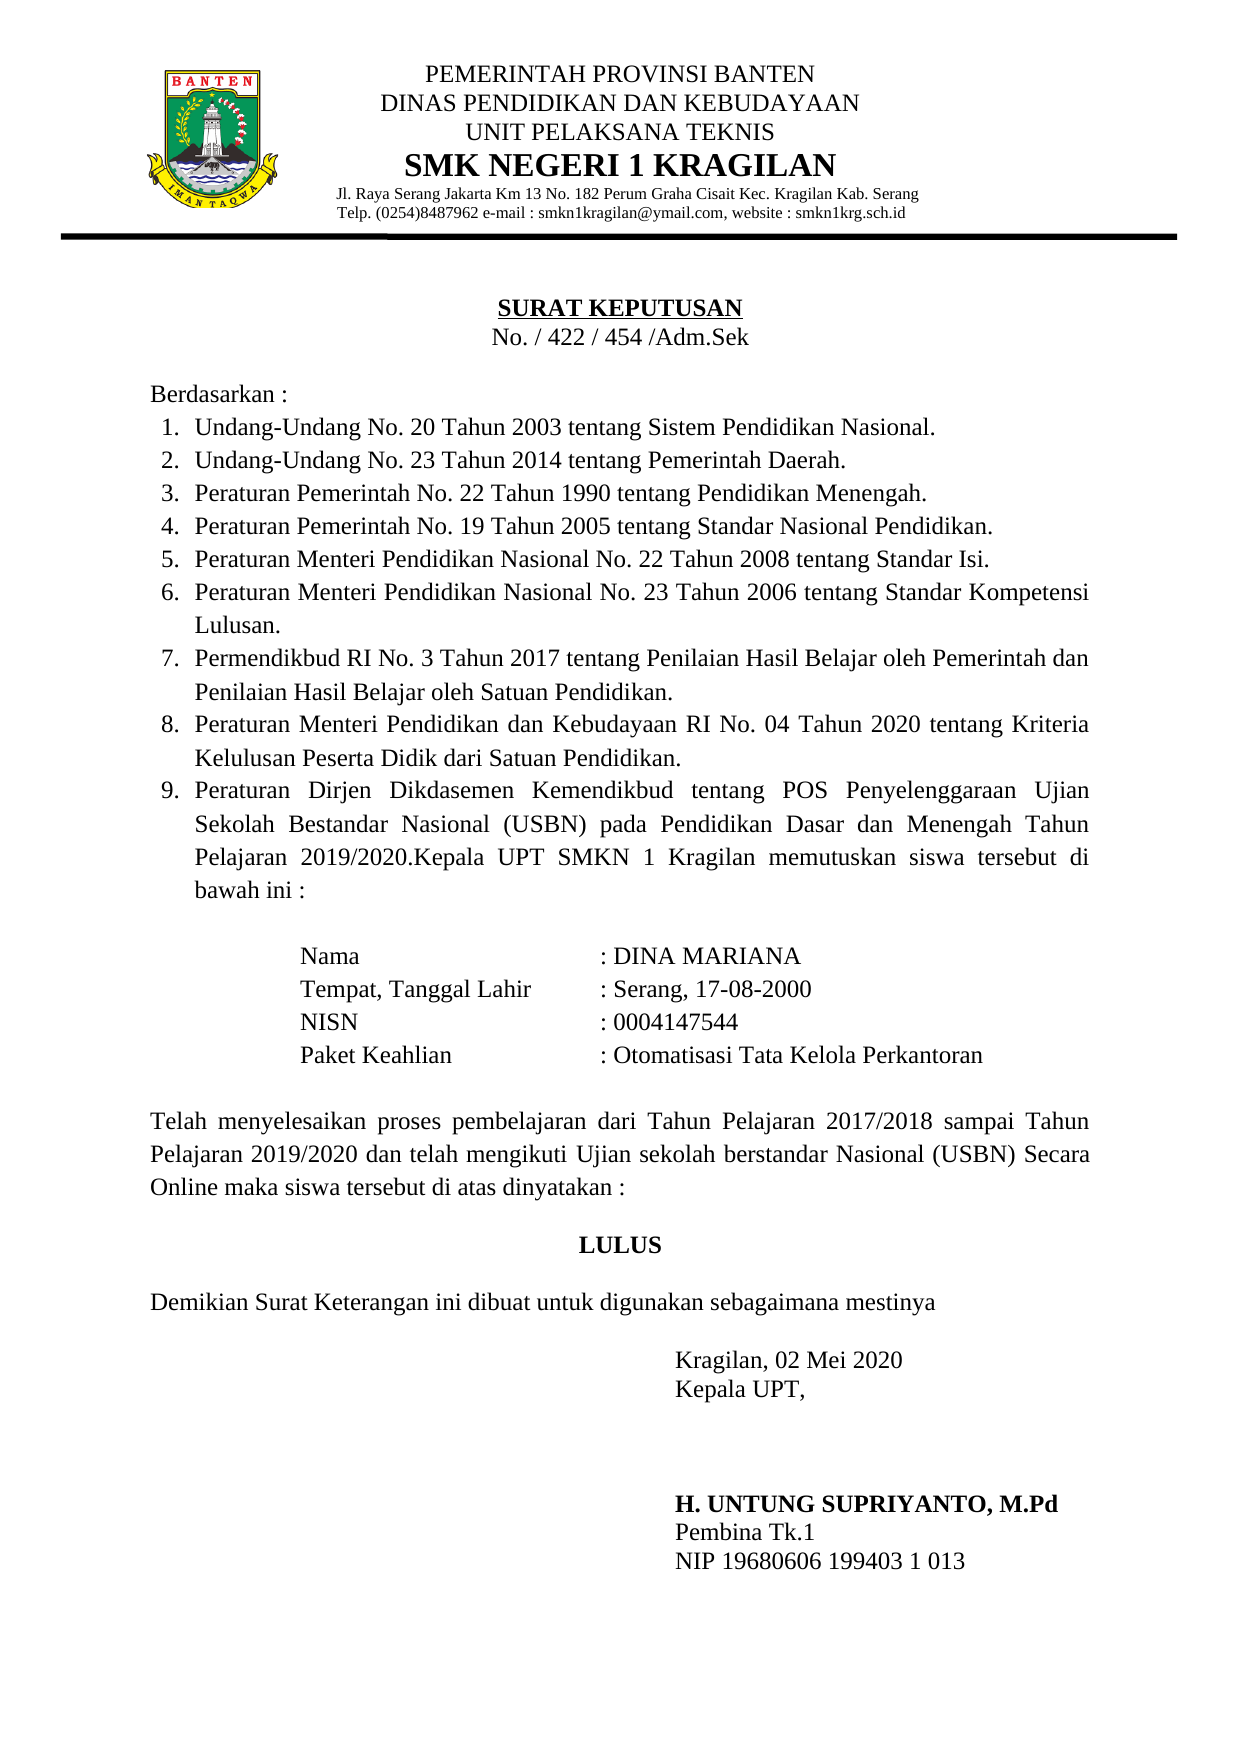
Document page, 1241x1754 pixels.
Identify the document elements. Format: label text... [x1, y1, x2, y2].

list Peraturan Dirjen Dikdasemen Kemendikbud tentang POS Penyelenggaraan Ujian Sekolah Bestandar Nasional (USBN) pada Pendidikan Dasar dan Menengah Tahun Pelajaran 2019/2020.Kepala UPT SMKN 1 Kragilan memutuskan siswa tersebut di bawah ini : [179, 776, 1090, 903]
text Pembina Tk.1 [150, 1517, 1090, 1546]
list Peraturan Pemerintah No. 19 Tahun 2005 tentang Standar Nasional Pendidikan. [179, 511, 1090, 540]
text NIP 19680606 199403 1 013 [150, 1546, 1090, 1575]
text No. / 422 / 454 /Adm.Sek [150, 322, 1090, 351]
list Peraturan Menteri Pendidikan Nasional No. 22 Tahun 2008 tentang Standar Isi. [179, 544, 1090, 573]
text LULUS [150, 1230, 1090, 1259]
text Kragilan, 02 Mei 2020 [150, 1345, 1090, 1374]
list Peraturan Menteri Pendidikan Nasional No. 23 Tahun 2006 tentang Standar Kompetensi Lulusan. [179, 577, 1090, 639]
list Peraturan Pemerintah No. 22 Tahun 1990 tentang Pendidikan Menengah. [179, 478, 1090, 507]
text Berdasarkan : [150, 379, 1090, 408]
text NISN : 0004147544 [150, 1007, 1090, 1036]
text Nama : DINA MARIANA [150, 941, 1090, 969]
picture [146, 70, 279, 208]
text Kepala UPT, [150, 1374, 1090, 1402]
text Demikian Surat Keterangan ini dibuat untuk digunakan sebagaimana mestinya [150, 1287, 1090, 1316]
list Undang-Undang No. 23 Tahun 2014 tentang Pemerintah Daerah. [179, 445, 1090, 474]
text Tempat, Tanggal Lahir : Serang, 17-08-2000 [150, 974, 1090, 1002]
text Telah menyelesaikan proses pembelajaran dari Tahun Pelajaran 2017/2018 sampai Tahun Pelajaran 2019/2020 dan telah mengikuti Ujian sekolah berstandar Nasional (USBN) Secara Online maka siswa tersebut di atas dinyatakan : [150, 1106, 1090, 1201]
text SURAT KEPUTUSAN [150, 293, 1090, 322]
list Permendikbud RI No. 3 Tahun 2017 tentang Penilaian Hasil Belajar oleh Pemerintah dan Penilaian Hasil Belajar oleh Satuan Pendidikan. [179, 643, 1090, 705]
list Undang-Undang No. 20 Tahun 2003 tentang Sistem Pendidikan Nasional. [179, 412, 1090, 441]
text Paket Keahlian : Otomatisasi Tata Kelola Perkantoran [150, 1040, 1090, 1068]
text H. UNTUNG SUPRIYANTO, M.Pd [150, 1489, 1090, 1517]
list Peraturan Menteri Pendidikan dan Kebudayaan RI No. 04 Tahun 2020 tentang Kriteria Kelulusan Peserta Didik dari Satuan Pendidikan. [179, 709, 1090, 771]
